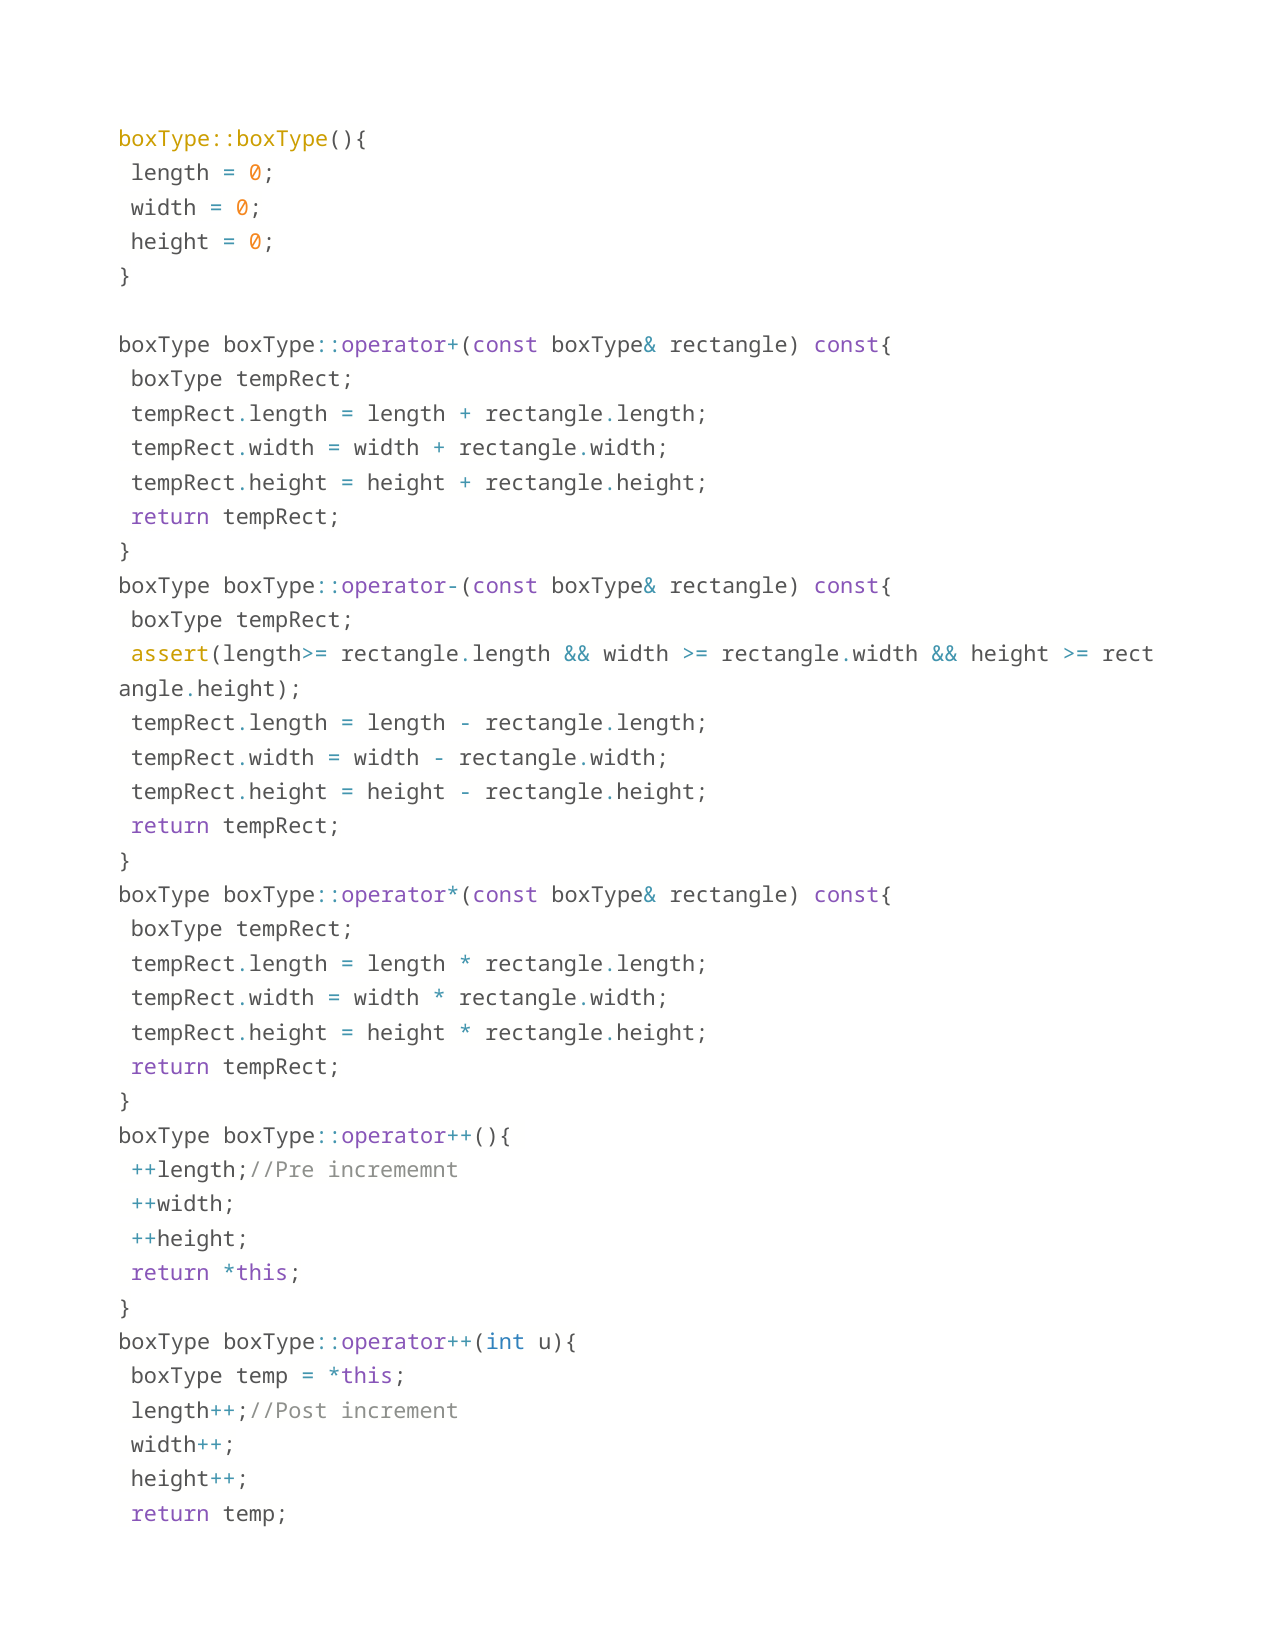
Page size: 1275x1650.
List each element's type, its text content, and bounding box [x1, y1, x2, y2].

text return *this; [118, 1252, 1157, 1287]
text tempRect.length = length - rectangle.length; [118, 702, 1157, 737]
text return tempRect; [118, 496, 1157, 531]
text ++width; [118, 1184, 1157, 1218]
text tempRect.length = length + rectangle.length; [118, 393, 1157, 427]
text } [118, 1081, 1157, 1115]
text boxType boxType::operator*(const boxType& rectangle) const{ [118, 874, 1157, 909]
text tempRect.width = width - rectangle.width; [118, 737, 1157, 771]
text tempRect.length = length * rectangle.length; [118, 943, 1157, 977]
text tempRect.height = height + rectangle.height; [118, 462, 1157, 496]
text assert(length>= rectangle.length && width >= rectangle.width && height >= rectangle.height); [118, 634, 1157, 702]
text boxType tempRect; [118, 909, 1157, 943]
text return tempRect; [118, 806, 1157, 840]
text tempRect.height = height - rectangle.height; [118, 771, 1157, 806]
text ++height; [118, 1218, 1157, 1252]
text boxType::boxType(){ [118, 118, 1157, 152]
text boxType tempRect; [118, 599, 1157, 634]
text boxType tempRect; [118, 359, 1157, 393]
text } [118, 531, 1157, 565]
text tempRect.width = width * rectangle.width; [118, 977, 1157, 1012]
text length = 0; [118, 152, 1157, 187]
text } [118, 1287, 1157, 1321]
text height++; [118, 1459, 1157, 1493]
text boxType temp = *this; [118, 1356, 1157, 1390]
text width = 0; [118, 187, 1157, 221]
text boxType boxType::operator+(const boxType& rectangle) const{ [118, 324, 1157, 359]
text width++; [118, 1424, 1157, 1459]
text } [118, 840, 1157, 874]
text length++;//Post increment [118, 1390, 1157, 1424]
text boxType boxType::operator++(){ [118, 1115, 1157, 1149]
text tempRect.width = width + rectangle.width; [118, 427, 1157, 462]
text ++length;//Pre incrememnt [118, 1149, 1157, 1184]
text return temp; [118, 1493, 1157, 1527]
text } [118, 256, 1157, 290]
text height = 0; [118, 221, 1157, 256]
text return tempRect; [118, 1046, 1157, 1081]
text tempRect.height = height * rectangle.height; [118, 1012, 1157, 1046]
text boxType boxType::operator++(int u){ [118, 1321, 1157, 1356]
text boxType boxType::operator-(const boxType& rectangle) const{ [118, 565, 1157, 599]
